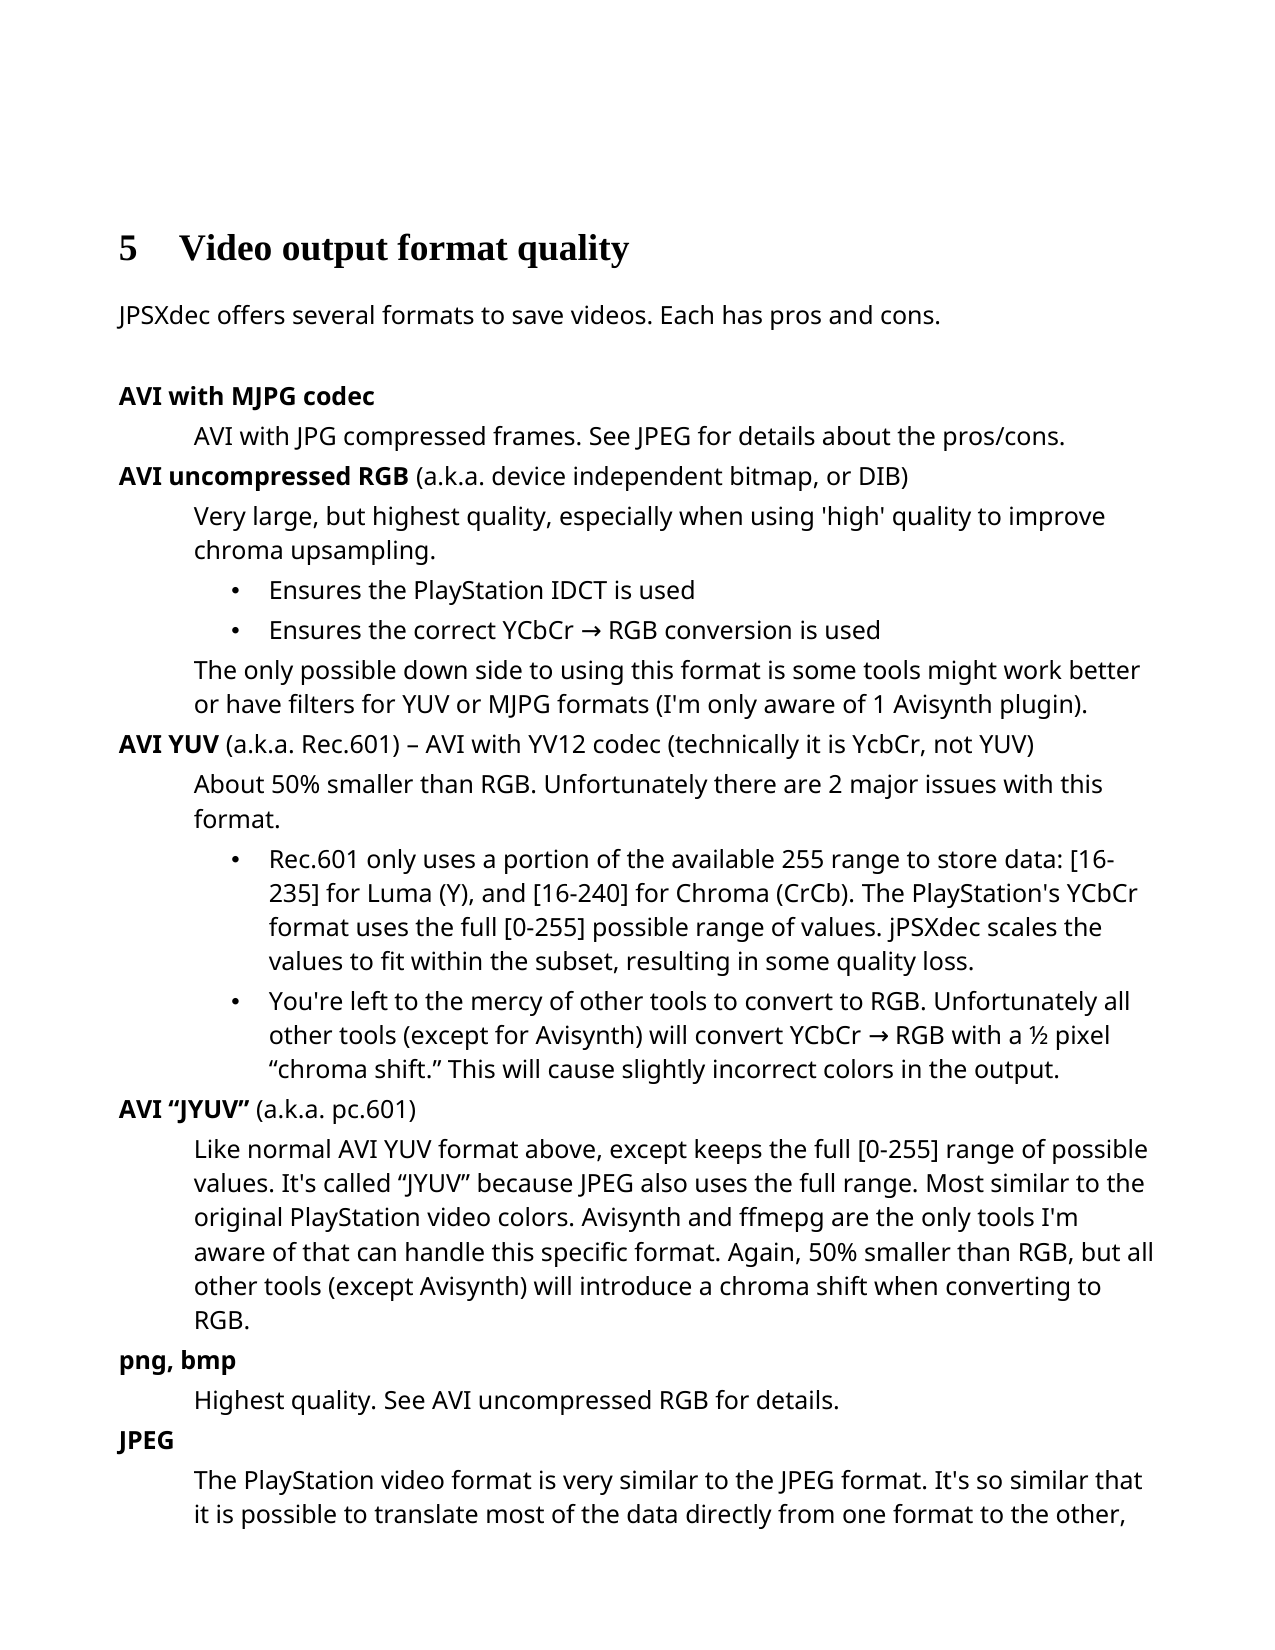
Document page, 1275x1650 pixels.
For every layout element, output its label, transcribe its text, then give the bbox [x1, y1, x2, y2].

text Very large, but highest quality, especially when using 'high' quality to improve chroma upsampling. [193, 498, 1156, 567]
text The only possible down side to using this format is some tools might work better or have filters for YUV or MJPG formats (I'm only aware of 1 Avisynth plugin). [193, 653, 1156, 721]
text AVI with MJPG codec [118, 378, 1156, 412]
text The PlayStation video format is very similar to the JPEG format. It's so similar that it is possible to translate most of the data directly from one format to the other, [193, 1463, 1156, 1531]
text png, bmp [118, 1342, 1156, 1376]
text AVI uncompressed RGB (a.k.a. device independent bitmap, or DIB) [118, 458, 1156, 492]
text AVI YUV (a.k.a. Rec.601) – AVI with YV12 codec (technically it is YcbCr, not YUV) [118, 727, 1156, 761]
text JPSXdec offers several formats to save videos. Each has pros and cons. [118, 298, 1156, 332]
text About 50% smaller than RGB. Unfortunately there are 2 major issues with this format. [193, 767, 1156, 835]
list Ensures the correct YCbCr → RGB conversion is used [231, 613, 1156, 647]
list Ensures the PlayStation IDCT is used [231, 573, 1156, 607]
text Highest quality. See AVI uncompressed RGB for details. [193, 1382, 1156, 1417]
list You're left to the mercy of other tools to convert to RGB. Unfortunately all other tools (except for Avisynth) will convert YCbCr → RGB with a ½ pixel “chroma shift.” This will cause slightly incorrect colors in the output. [231, 984, 1156, 1086]
text JPEG [118, 1423, 1156, 1457]
subtitle Video output format quality [118, 225, 1156, 268]
text Like normal AVI YUV format above, except keeps the full [0-255] range of possible values. It's called “JYUV” because JPEG also uses the full range. Most similar to the original PlayStation video colors. Avisynth and ffmepg are the only tools I'm aware of that can handle this specific format. Again, 50% smaller than RGB, but all other tools (except Avisynth) will introduce a chroma shift when converting to RGB. [193, 1132, 1156, 1336]
list Rec.601 only uses a portion of the available 255 range to store data: [16-235] for Luma (Y), and [16-240] for Chroma (CrCb). The PlayStation's YCbCr format uses the full [0-255] possible range of values. jPSXdec scales the values to fit within the subset, resulting in some quality loss. [231, 841, 1156, 978]
text AVI “JYUV” (a.k.a. pc.601) [118, 1092, 1156, 1126]
text AVI with JPG compressed frames. See JPEG for details about the pros/cons. [193, 418, 1156, 452]
